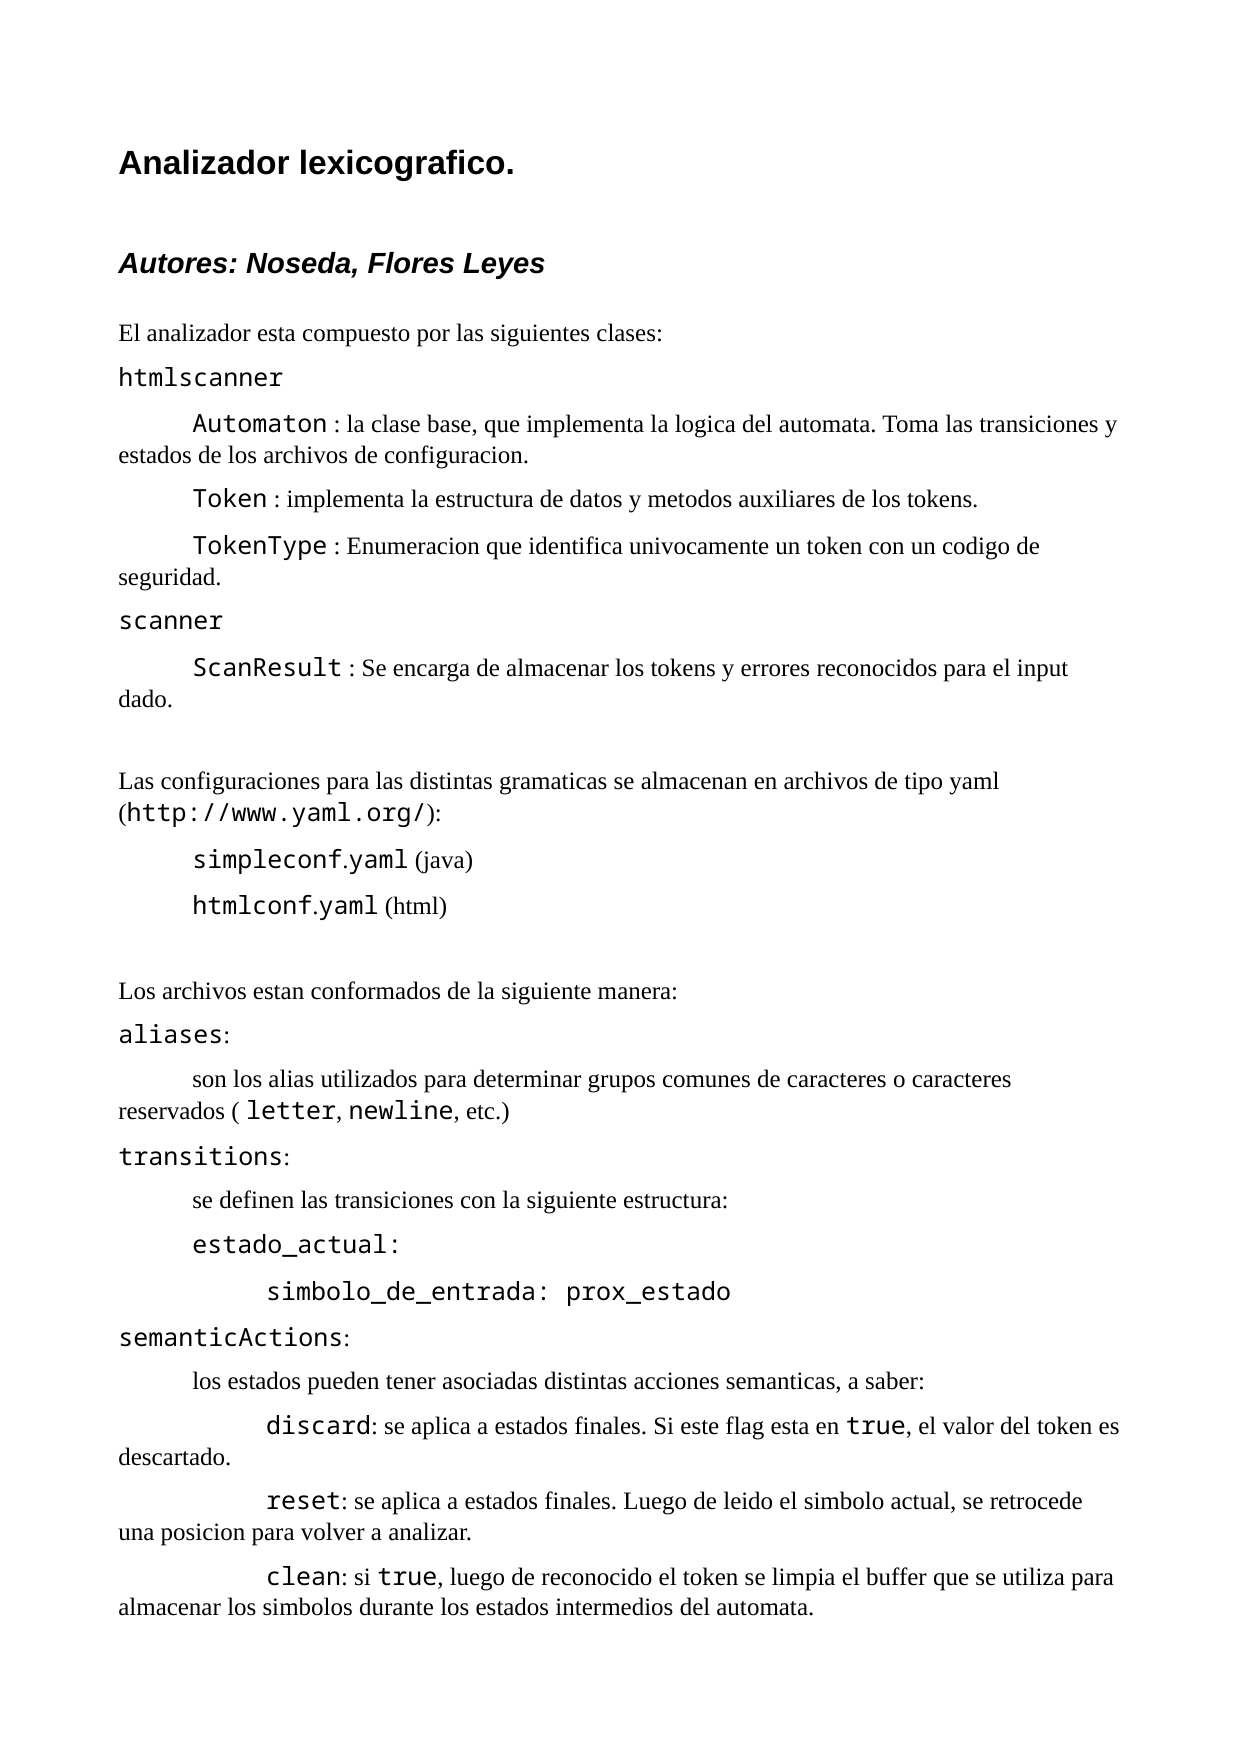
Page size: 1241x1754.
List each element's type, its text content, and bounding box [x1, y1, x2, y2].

text simbolo_de_entrada: prox_estado [118, 1273, 1122, 1307]
text aliases: [118, 1017, 1122, 1051]
text discard: se aplica a estados finales. Si este flag esta en true, el valor del token es descartado. [118, 1408, 1122, 1471]
text reset: se aplica a estados finales. Luego de leido el simbolo actual, se retrocede una posicion para volver a analizar. [118, 1483, 1122, 1546]
text Automaton : la clase base, que implementa la logica del automata. Toma las transiciones y estados de los archivos de configuracion. [118, 406, 1122, 469]
text scanner [118, 603, 1122, 637]
text htmlscanner [118, 359, 1122, 393]
text transitions: [118, 1139, 1122, 1173]
text Las configuraciones para las distintas gramaticas se almacenan en archivos de tipo yaml (http://www.yaml.org/): [118, 766, 1122, 829]
text son los alias utilizados para determinar grupos comunes de caracteres o caracteres reservados ( letter, newline, etc.) [118, 1064, 1122, 1126]
text clean: si true, luego de reconocido el token se limpia el buffer que se utiliza para almacenar los simbolos durante los estados intermedios del automata. [118, 1558, 1122, 1621]
text simpleconf.yaml (java) [118, 841, 1122, 876]
text Los archivos estan conformados de la siguiente manera: [118, 976, 1122, 1004]
text los estados pueden tener asociadas distintas acciones semanticas, a saber: [118, 1366, 1122, 1395]
text El analizador esta compuesto por las siguientes clases: [118, 318, 1122, 347]
text se definen las transiciones con la siguiente estructura: [118, 1186, 1122, 1214]
text TokenType : Enumeracion que identifica univocamente un token con un codigo de seguridad. [118, 528, 1122, 591]
subtitle Autores: Noseda, Flores Leyes [118, 246, 1122, 279]
text ScanResult : Se encarga de almacenar los tokens y errores reconocidos para el input dado. [118, 649, 1122, 712]
subtitle Analizador lexicografico. [118, 143, 1122, 182]
text semanticActions: [118, 1320, 1122, 1354]
text estado_actual: [118, 1227, 1122, 1261]
text Token : implementa la estructura de datos y metodos auxiliares de los tokens. [118, 481, 1122, 515]
text htmlconf.yaml (html) [118, 888, 1122, 922]
